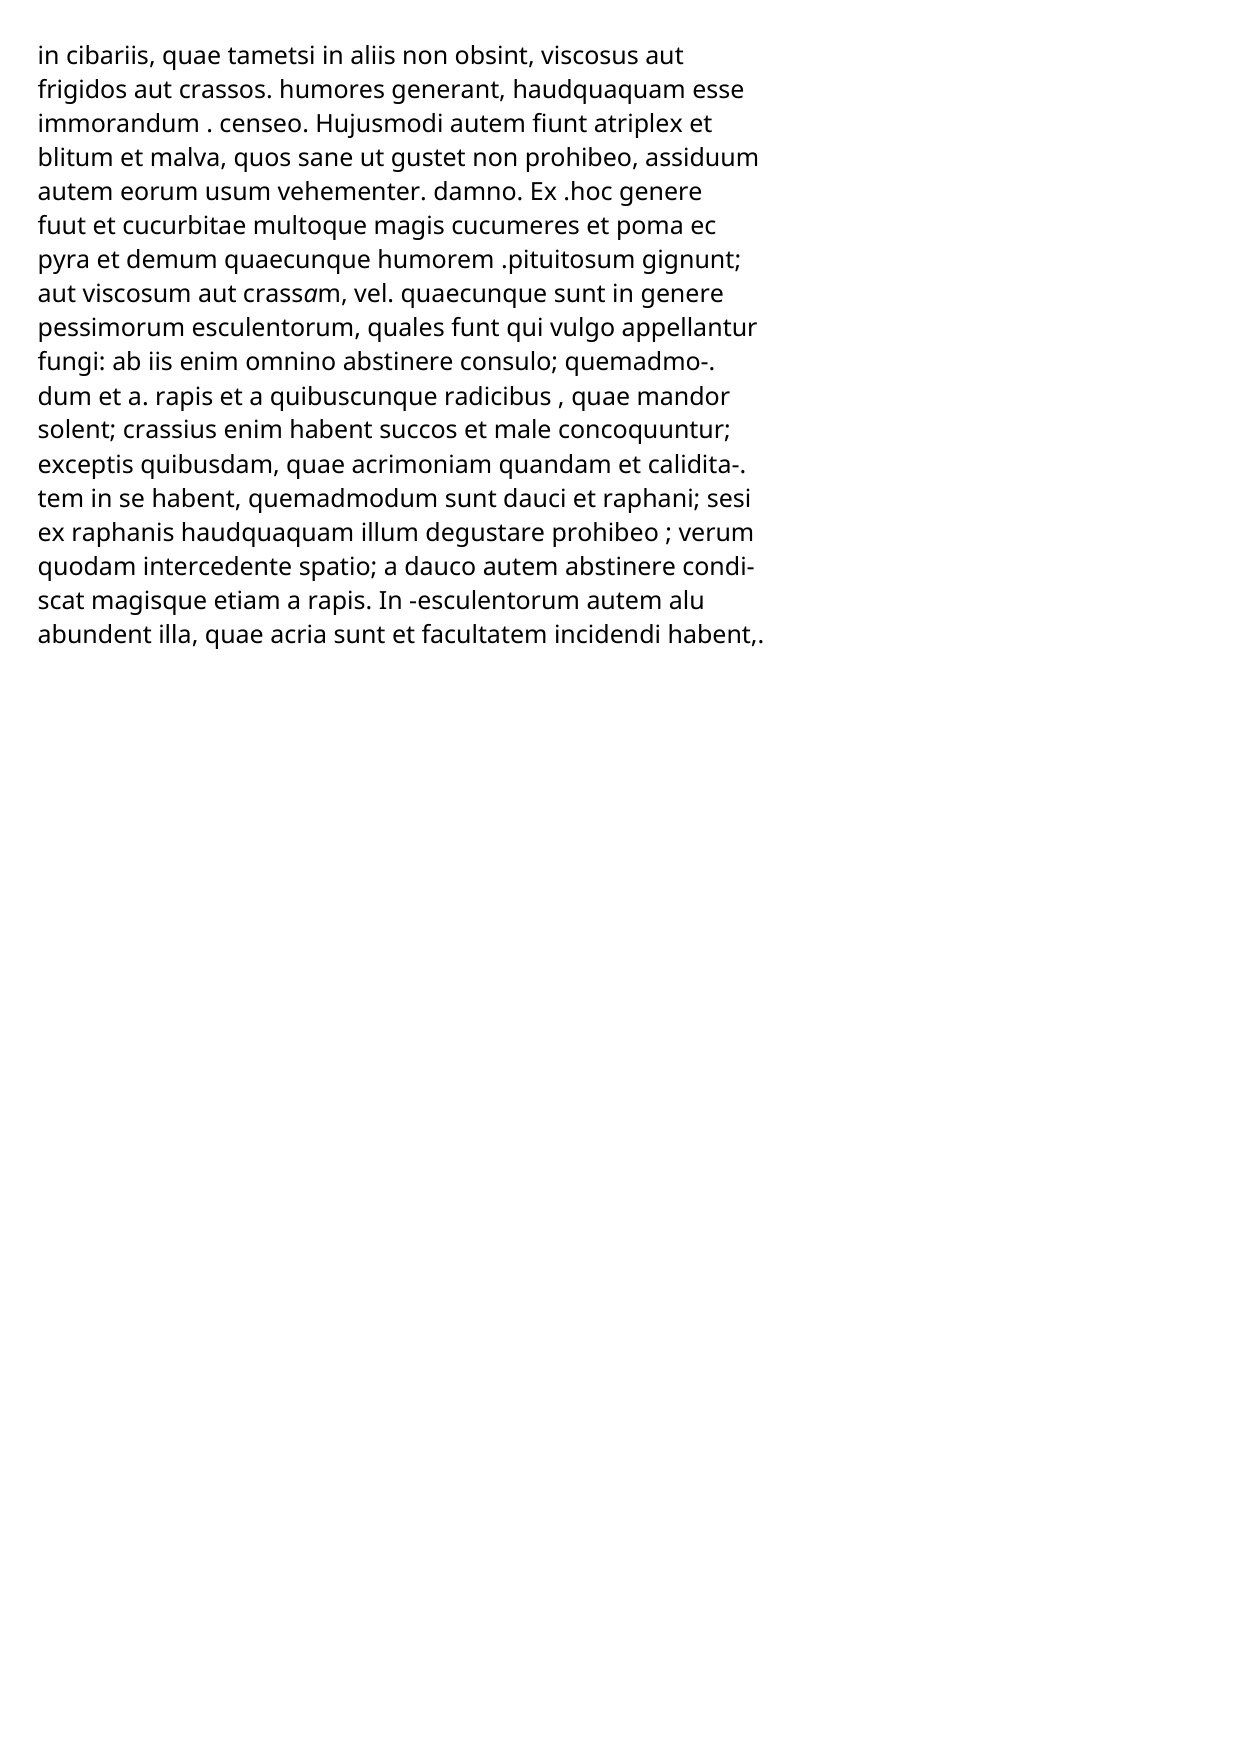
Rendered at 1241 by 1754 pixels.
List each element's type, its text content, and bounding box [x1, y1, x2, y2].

text in cibariis, quae tametsi in aliis non obsint, viscosus aut frigidos aut crassos. humores generant, haudquaquam esse immorandum . censeo. Hujusmodi autem fiunt atriplex et blitum et malva, quos sane ut gustet non prohibeo, assiduum autem eorum usum vehementer. damno. Ex .hoc genere fuut et cucurbitae multoque magis cucumeres et poma ec pyra et demum quaecunque humorem .pituitosum gignunt; aut viscosum aut crassam, vel. quaecunque sunt in genere pessimorum esculentorum, quales funt qui vulgo appellantur fungi: ab iis enim omnino abstinere consulo; quemadmo-. dum et a. rapis et a quibuscunque radicibus , quae mandor solent; crassius enim habent succos et male concoquuntur; exceptis quibusdam, quae acrimoniam quandam et calidita-. tem in se habent, quemadmodum sunt dauci et raphani; sesi ex raphanis haudquaquam illum degustare prohibeo ; verum quodam intercedente spatio; a dauco autem abstinere condi- scat magisque etiam a rapis. In -esculentorum autem alu abundent illa, quae acria sunt et facultatem incidendi habent,. [37, 37, 1203, 651]
